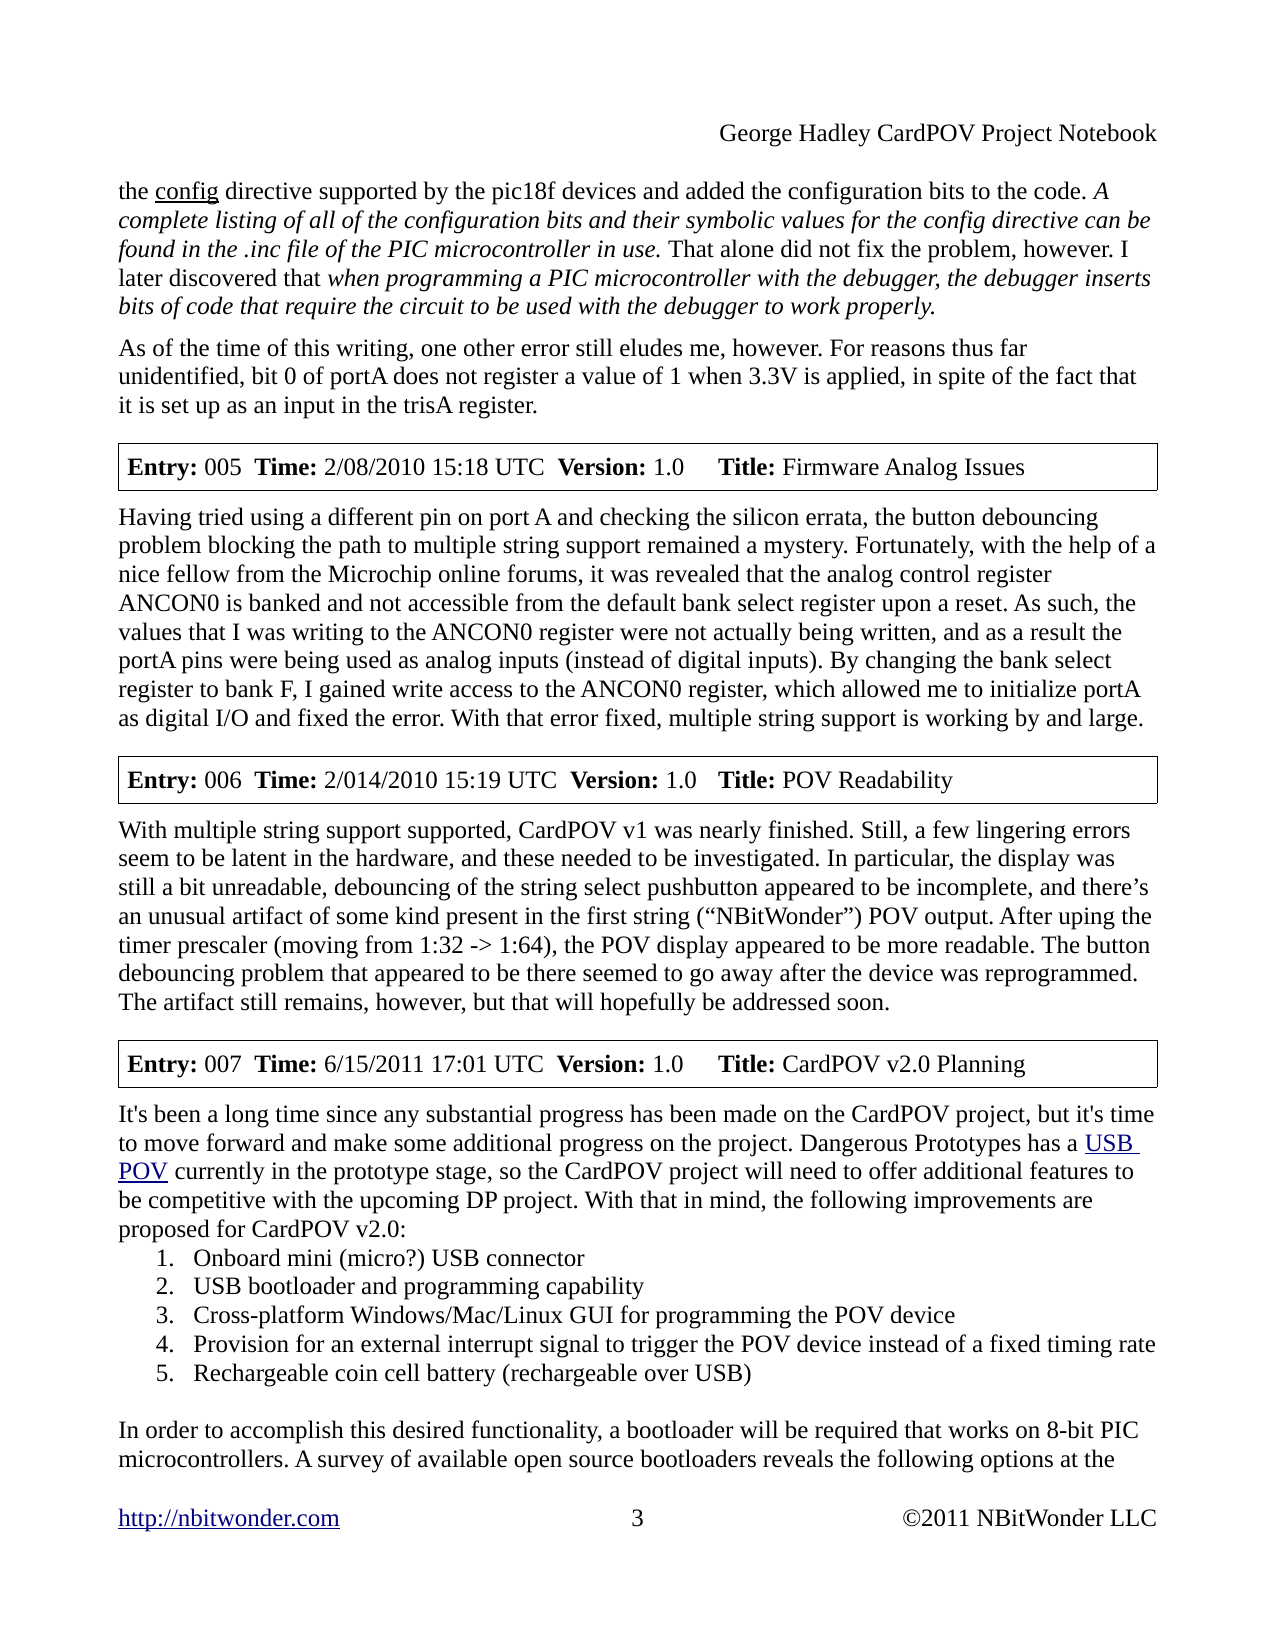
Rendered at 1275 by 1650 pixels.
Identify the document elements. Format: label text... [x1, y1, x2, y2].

list USB bootloader and programming capability [156, 1271, 1157, 1300]
text the config directive supported by the pic18f devices and added the configuration bits to the code. A complete listing of all of the configuration bits and their symbolic values for the config directive can be found in the .inc file of the PIC microcontroller in use. That alone did not fix the problem, however. I later discovered that when programming a PIC microcontroller with the debugger, the debugger inserts bits of code that require the circuit to be used with the debugger to work properly. [118, 176, 1157, 320]
text In order to accomplish this desired functionality, a bootloader will be required that works on 8-bit PIC microcontrollers. A survey of available open source bootloaders reveals the following options at the [118, 1415, 1157, 1473]
text Entry: 007 Time: 6/15/2011 17:01 UTC Version: 1.0 Title: CardPOV v2.0 Planning [127, 1049, 1148, 1078]
list Provision for an external interrupt signal to trigger the POV device instead of a fixed timing rate [156, 1329, 1157, 1358]
list Cross-platform Windows/Mac/Linux GUI for programming the POV device [156, 1300, 1157, 1329]
text [119, 444, 1157, 490]
text [119, 757, 1157, 803]
text Having tried using a different pin on port A and checking the silicon errata, the button debouncing problem blocking the path to multiple string support remained a mystery. Fortunately, with the help of a nice fellow from the Microchip online forums, it was revealed that the analog control register ANCON0 is banked and not accessible from the default bank select register upon a reset. As such, the values that I was writing to the ANCON0 register were not actually being written, and as a result the portA pins were being used as analog inputs (instead of digital inputs). By changing the bank select register to bank F, I gained write access to the ANCON0 register, which allowed me to initialize portA as digital I/O and fixed the error. With that error fixed, multiple string support is working by and large. [118, 491, 1157, 732]
text Entry: 006 Time: 2/014/2010 15:19 UTC Version: 1.0 Title: POV Readability [127, 765, 1148, 794]
text [118, 1028, 1157, 1040]
text Entry: 005 Time: 2/08/2010 15:18 UTC Version: 1.0 Title: Firmware Analog Issues [127, 452, 1148, 481]
text It's been a long time since any substantial progress has been made on the CardPOV project, but it's time to move forward and make some additional progress on the project. Dangerous Prototypes has a USB POV currently in the prototype stage, so the CardPOV project will need to offer additional features to be competitive with the upcoming DP project. With that in mind, the following improvements are proposed for CardPOV v2.0: [118, 1088, 1157, 1243]
text As of the time of this writing, one other error still eludes me, however. For reasons thus far unidentified, bit 0 of portA does not register a value of 1 when 3.3V is applied, in spite of the fact that it is set up as an input in the trisA register. [118, 333, 1157, 419]
list Rechargeable coin cell battery (rechargeable over USB) [156, 1358, 1157, 1386]
text With multiple string support supported, CardPOV v1 was nearly finished. Still, a few lingering errors seem to be latent in the hardware, and these needed to be investigated. In particular, the display was still a bit unreadable, debouncing of the string select pushbutton appeared to be incomplete, and there’s an unusual artifact of some kind present in the first string (“NBitWonder”) POV output. After uping the timer prescaler (moving from 1:32 -> 1:64), the POV display appeared to be more readable. The button debouncing problem that appeared to be there seemed to go away after the device was reprogrammed. The artifact still remains, however, but that will hopefully be addressed soon. [118, 804, 1157, 1016]
text [119, 1041, 1157, 1087]
list Onboard mini (micro?) USB connector [156, 1243, 1157, 1271]
